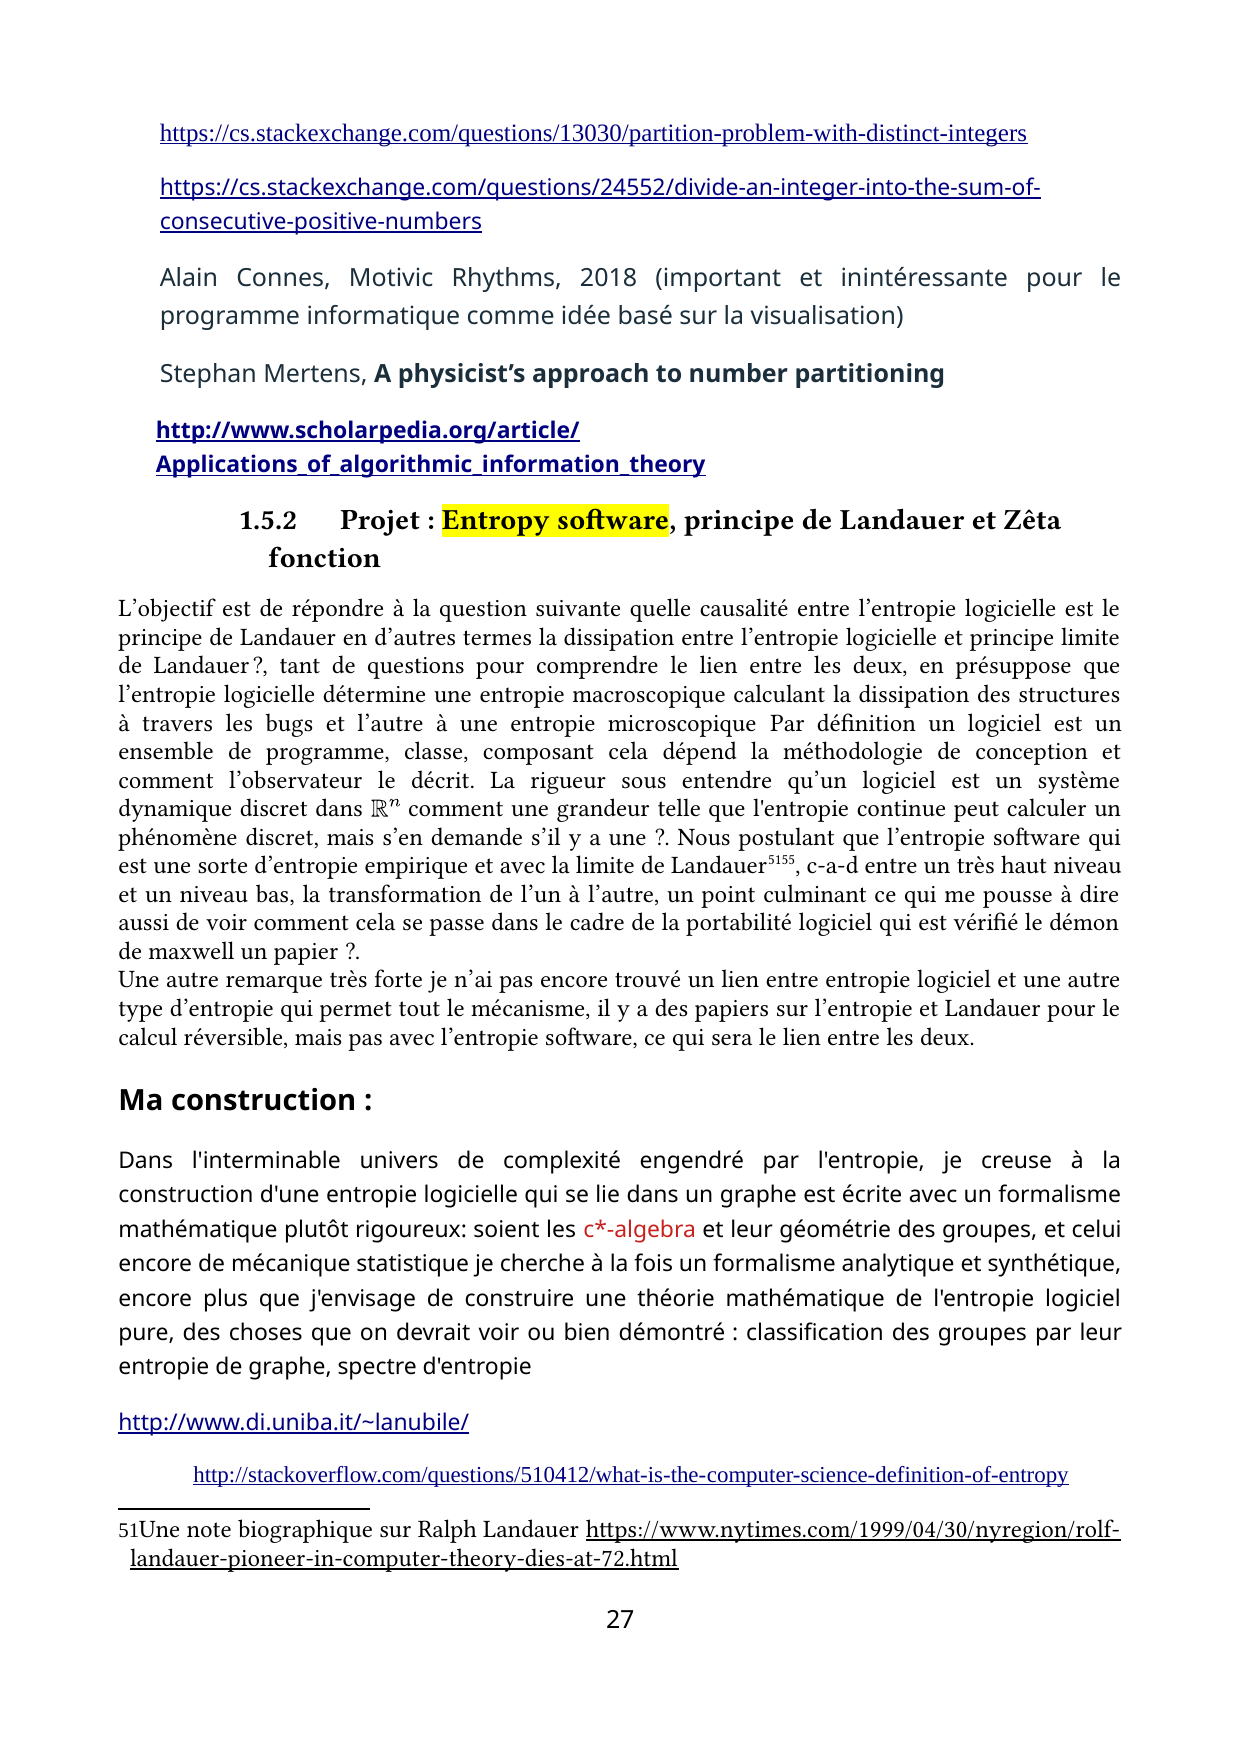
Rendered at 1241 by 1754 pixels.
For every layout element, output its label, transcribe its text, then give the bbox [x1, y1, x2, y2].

list Projet : Entropy software, principe de Landauer et Zêta fonction [231, 503, 1122, 575]
subtitle L’objectif est de répondre à la question suivante quelle causalité entre l’entropie logicielle est le principe de Landauer en d’autres termes la dissipation entre l’entropie logicielle et principe limite de Landauer ?, tant de questions pour comprendre le lien entre les deux, en présuppose que l’entropie logicielle détermine une entropie macroscopique calculant la dissipation des structures à travers les bugs et l’autre à une entropie microscopique Par définition un logiciel est un ensemble de programme, classe, composant cela dépend la méthodologie de conception et comment l’observateur le décrit. La rigueur sous entendre qu’un logiciel est un système dynamique discret dans comment une grandeur telle que l'entropie continue peut calculer un phénomène discret, mais s’en demande s’il y a une ?. Nous postulant que l’entropie software qui est une sorte d’entropie empirique et avec la limite de Landauer55, c-a-d entre un très haut niveau et un niveau bas, la transformation de l’un à l’autre, un point culminant ce qui me pousse à dire aussi de voir comment cela se passe dans le cadre de la portabilité logiciel qui est vérifié le démon de maxwell un papier ?. [118, 594, 1122, 965]
subtitle https://cs.stackexchange.com/questions/24552/divide-an-integer-into-the-sum-of-consecutive-positive-numbers [77, 171, 1122, 236]
subtitle Une autre remarque très forte je n’ai pas encore trouvé un lien entre entropie logiciel et une autre type d’entropie qui permet tout le mécanisme, il y a des papiers sur l’entropie et Landauer pour le calcul réversible, mais pas avec l’entropie software, ce qui sera le lien entre les deux. [118, 965, 1122, 1051]
subtitle http://www.scholarpedia.org/article/Applications_of_algorithmic_information_theory [156, 414, 1122, 479]
subtitle https://cs.stackexchange.com/questions/13030/partition-problem-with-distinct-integers [77, 118, 1122, 147]
subtitle Ma construction : [118, 1079, 1122, 1119]
subtitle http://stackoverflow.com/questions/510412/what-is-the-computer-science-definition-of-entropy [193, 1461, 1122, 1487]
subtitle Dans l'interminable univers de complexité engendré par l'entropie, je creuse à la construction d'une entropie logicielle qui se lie dans un graphe est écrite avec un formalisme mathématique plutôt rigoureux: soient les c*-algebra et leur géométrie des groupes, et celui encore de mécanique statistique je cherche à la fois un formalisme analytique et synthétique, encore plus que j'envisage de construire une théorie mathématique de l'entropie logiciel pure, des choses que on devrait voir ou bien démontré : classification des groupes par leur entropie de graphe, spectre d'entropie [118, 1144, 1122, 1382]
list Une note biographique sur Ralph Landauer https://www.nytimes.com/1999/04/30/nyregion/rolf-landauer-pioneer-in-computer-theory-dies-at-72.html [118, 1515, 1122, 1572]
subtitle Alain Connes, Motivic Rhythms, 2018 (important et inintéressante pour le programme informatique comme idée basé sur la visualisation) [77, 260, 1122, 332]
subtitle Stephan Mertens, A physicist’s approach to number partitioning [77, 356, 1122, 390]
subtitle http://www.di.uniba.it/~lanubile/ [118, 1406, 1122, 1437]
